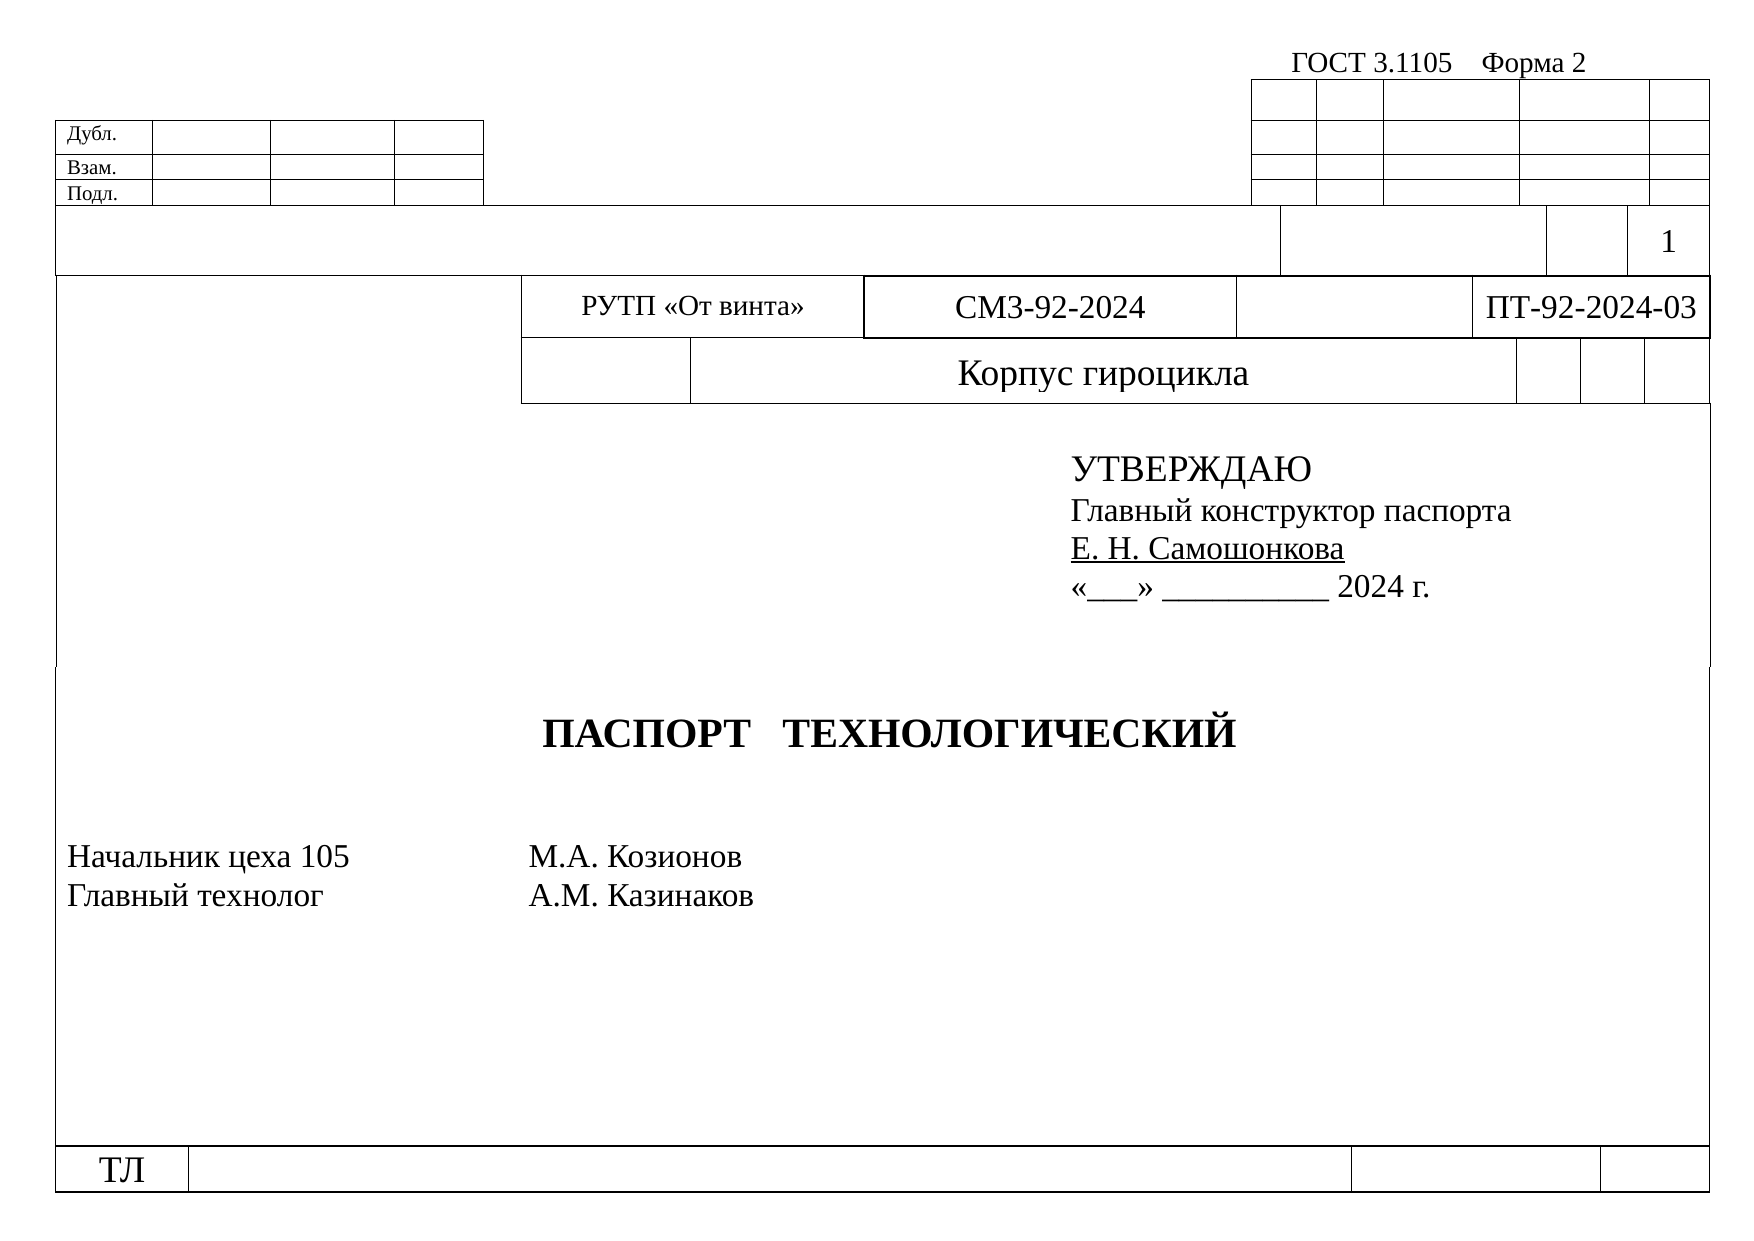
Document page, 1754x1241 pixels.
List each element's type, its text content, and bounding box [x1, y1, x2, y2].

table_cell [1384, 155, 1519, 179]
table_cell [1520, 180, 1649, 205]
table_cell [271, 180, 394, 205]
table_cell ПАСПОРТ ТЕХНОЛОГИЧЕСКИЙ [323, 667, 1455, 798]
table_cell УТВЕРЖДАЮ Главный конструктор паспорта Е. Н. Самошонкова «___» __________ 2024 г. [1059, 404, 1710, 667]
table_cell [189, 1147, 1351, 1191]
table_cell [57, 403, 606, 667]
table_cell ТЛ [56, 1147, 188, 1191]
table_cell [484, 120, 1251, 154]
table_cell [56, 206, 1280, 274]
table_cell РУТП «От винта» [522, 276, 863, 337]
table_cell 1 [1628, 206, 1709, 274]
table_cell [395, 155, 483, 179]
table_cell [1352, 1147, 1600, 1191]
table_cell [1317, 180, 1383, 205]
table_cell [484, 154, 1251, 179]
table_cell [153, 180, 270, 205]
table_header [1252, 80, 1316, 120]
table_cell Подл. [56, 180, 152, 205]
table_header [1317, 80, 1383, 120]
table_cell [1384, 121, 1519, 154]
table_cell [1252, 180, 1316, 205]
table_header [1520, 80, 1649, 120]
table_cell [484, 179, 1251, 205]
table_cell Взам. [56, 155, 152, 179]
table_cell [271, 155, 394, 179]
table_cell СМ3-92-2024 [865, 277, 1236, 337]
table_cell [1384, 180, 1519, 205]
table_cell [1373, 798, 1709, 1145]
table_cell [1236, 798, 1372, 1145]
table_cell [1281, 206, 1546, 274]
table_cell [889, 404, 1059, 538]
table_cell [1252, 155, 1316, 179]
table_cell [1581, 339, 1644, 402]
table_cell [606, 581, 1059, 624]
table_cell [1455, 667, 1709, 798]
table_cell [1650, 155, 1709, 179]
table_header [56, 79, 483, 120]
table_header [1384, 80, 1519, 120]
table_cell [1547, 206, 1627, 274]
table_cell [153, 121, 270, 154]
table_cell [1645, 339, 1709, 402]
table_cell [395, 121, 483, 154]
table_cell [1317, 121, 1383, 154]
table_cell [1520, 121, 1649, 154]
table_cell Корпус гироцикла [691, 338, 1516, 402]
table_cell [271, 121, 394, 154]
table_cell [1317, 155, 1383, 179]
table_cell [56, 667, 323, 798]
table_cell [1520, 155, 1649, 179]
table_cell М.А. Козионов А.М. Казинаков [517, 798, 812, 1145]
table_cell Дубл. [56, 121, 152, 154]
table_cell [390, 798, 517, 1145]
table_cell [1237, 277, 1472, 337]
table_cell [57, 276, 521, 402]
table_header [483, 79, 1251, 120]
table_cell [1517, 339, 1580, 402]
table_cell [1650, 180, 1709, 205]
table_cell [1650, 121, 1709, 154]
table_cell [606, 624, 1059, 667]
table_cell [606, 538, 1059, 581]
table_cell ПТ-92-2024-03 [1473, 277, 1709, 337]
table_cell [1252, 121, 1316, 154]
table_cell Начальник цеха 105 Главный технолог [56, 798, 390, 1145]
table_cell [522, 338, 690, 402]
table_cell [606, 404, 889, 538]
table_cell [1601, 1147, 1709, 1191]
table_cell [395, 180, 483, 205]
table_cell [153, 155, 270, 179]
table_header [1650, 80, 1709, 120]
table_cell [813, 798, 1236, 1145]
